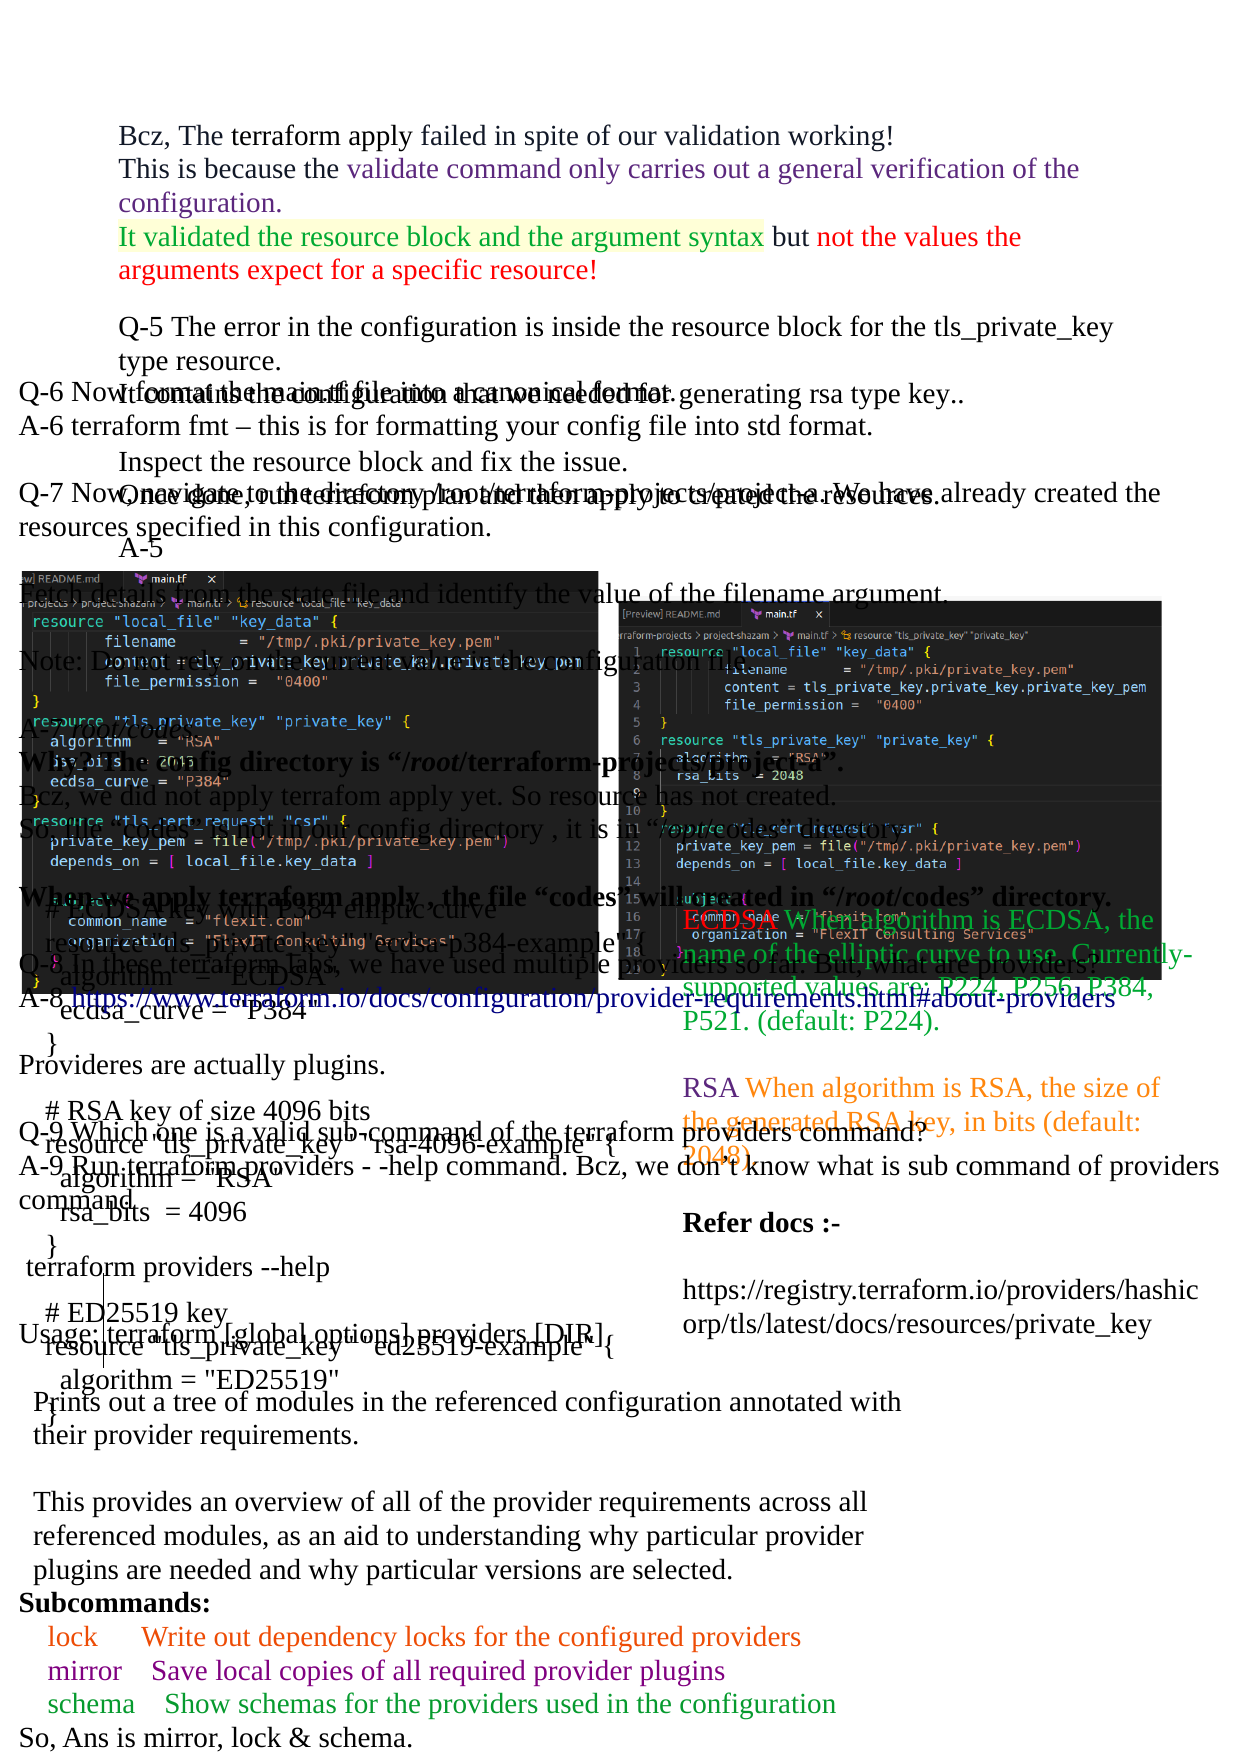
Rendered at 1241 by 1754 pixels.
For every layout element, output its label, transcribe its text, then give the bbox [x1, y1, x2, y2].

picture [618, 594, 1162, 980]
text This is because the validate command only carries out a general verification of the configuration. [118, 152, 1122, 219]
picture [25, 721, 31, 730]
text Q-5 The error in the configuration is inside the resource block for the tls_private_key type resource. It contains the configuration that we needed for generating rsa type key.. Inspect the resource block and fix the issue. [118, 309, 1122, 477]
text Bcz, The terraform apply failed in spite of our validation working! [118, 118, 1122, 152]
picture [85, 961, 90, 972]
picture [982, 961, 988, 972]
picture [21, 571, 599, 994]
text Once done, run terraform plan and then apply to created the resources. [118, 477, 1122, 511]
text A-5 [118, 530, 1122, 564]
picture [24, 796, 33, 804]
picture [24, 787, 32, 794]
picture [652, 594, 659, 602]
picture [618, 594, 623, 602]
picture [83, 985, 92, 990]
picture [857, 603, 866, 608]
picture [21, 827, 30, 837]
picture [22, 955, 35, 972]
picture [622, 961, 628, 972]
picture [872, 594, 878, 602]
text It validated the resource block and the argument syntax but not the values the arguments expect for a specific resource! [118, 219, 1122, 286]
picture [84, 972, 90, 979]
